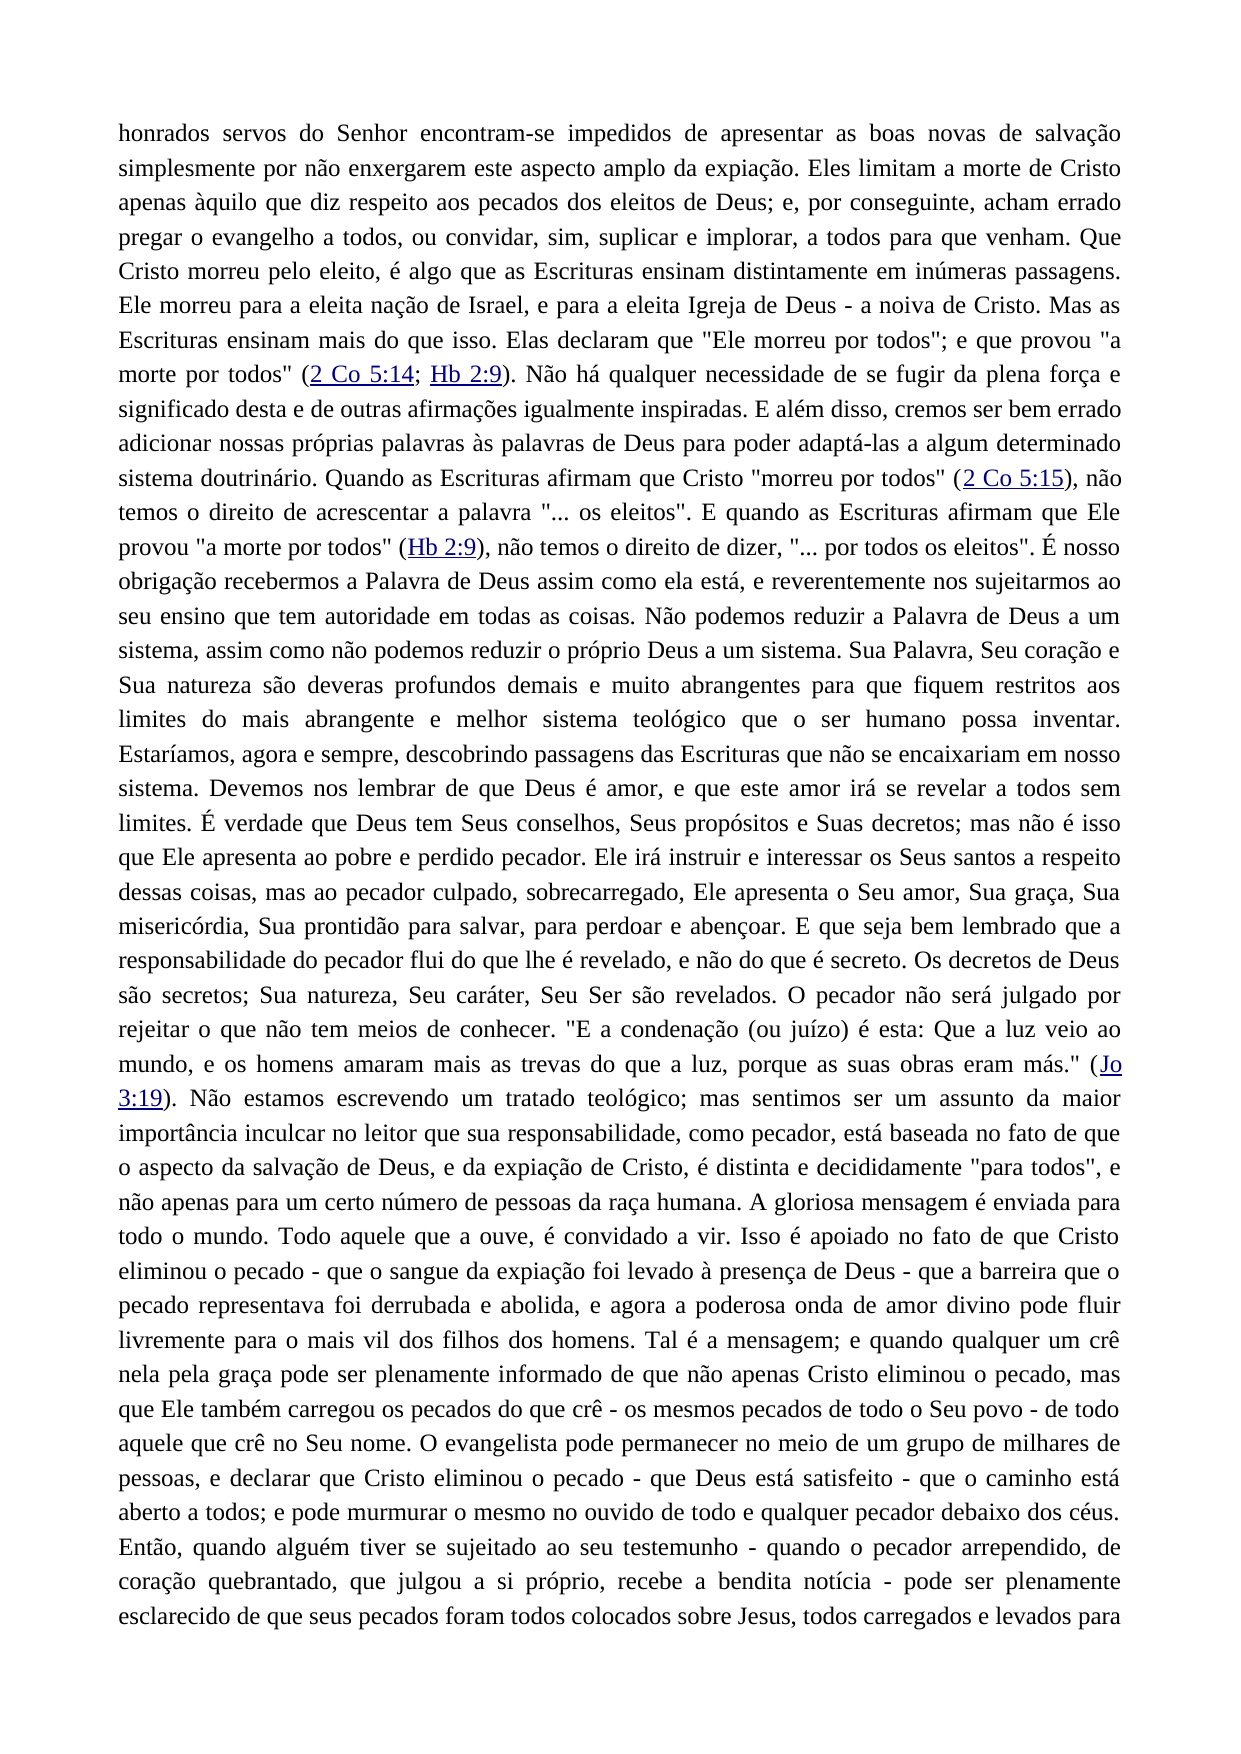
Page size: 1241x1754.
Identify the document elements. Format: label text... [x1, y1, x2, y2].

text honrados servos do Senhor encontram-se impedidos de apresentar as boas novas de salvação simplesmente por não enxergarem este aspecto amplo da expiação. Eles limitam a morte de Cristo apenas àquilo que diz respeito aos pecados dos eleitos de Deus; e, por conseguinte, acham errado pregar o evangelho a todos, ou convidar, sim, suplicar e implorar, a todos para que venham. Que Cristo morreu pelo eleito, é algo que as Escrituras ensinam distintamente em inúmeras passagens. Ele morreu para a eleita nação de Israel, e para a eleita Igreja de Deus - a noiva de Cristo. Mas as Escrituras ensinam mais do que isso. Elas declaram que "Ele morreu por todos"; e que provou "a morte por todos" (2 Co 5:14; Hb 2:9). Não há qualquer necessidade de se fugir da plena força e significado desta e de outras afirmações igualmente inspiradas. E além disso, cremos ser bem errado adicionar nossas próprias palavras às palavras de Deus para poder adaptá-las a algum determinado sistema doutrinário. Quando as Escrituras afirmam que Cristo "morreu por todos" (2 Co 5:15), não temos o direito de acrescentar a palavra "... os eleitos". E quando as Escrituras afirmam que Ele provou "a morte por todos" (Hb 2:9), não temos o direito de dizer, "... por todos os eleitos". É nosso obrigação recebermos a Palavra de Deus assim como ela está, e reverentemente nos sujeitarmos ao seu ensino que tem autoridade em todas as coisas. Não podemos reduzir a Palavra de Deus a um sistema, assim como não podemos reduzir o próprio Deus a um sistema. Sua Palavra, Seu coração e Sua natureza são deveras profundos demais e muito abrangentes para que fiquem restritos aos limites do mais abrangente e melhor sistema teológico que o ser humano possa inventar. Estaríamos, agora e sempre, descobrindo passagens das Escrituras que não se encaixariam em nosso sistema. Devemos nos lembrar de que Deus é amor, e que este amor irá se revelar a todos sem limites. É verdade que Deus tem Seus conselhos, Seus propósitos e Suas decretos; mas não é isso que Ele apresenta ao pobre e perdido pecador. Ele irá instruir e interessar os Seus santos a respeito dessas coisas, mas ao pecador culpado, sobrecarregado, Ele apresenta o Seu amor, Sua graça, Sua misericórdia, Sua prontidão para salvar, para perdoar e abençoar. E que seja bem lembrado que a responsabilidade do pecador flui do que lhe é revelado, e não do que é secreto. Os decretos de Deus são secretos; Sua natureza, Seu caráter, Seu Ser são revelados. O pecador não será julgado por rejeitar o que não tem meios de conhecer. "E a condenação (ou juízo) é esta: Que a luz veio ao mundo, e os homens amaram mais as trevas do que a luz, porque as suas obras eram más." (Jo 3:19). Não estamos escrevendo um tratado teológico; mas sentimos ser um assunto da maior importância inculcar no leitor que sua responsabilidade, como pecador, está baseada no fato de que o aspecto da salvação de Deus, e da expiação de Cristo, é distinta e decididamente "para todos", e não apenas para um certo número de pessoas da raça humana. A gloriosa mensagem é enviada para todo o mundo. Todo aquele que a ouve, é convidado a vir. Isso é apoiado no fato de que Cristo eliminou o pecado - que o sangue da expiação foi levado à presença de Deus - que a barreira que o pecado representava foi derrubada e abolida, e agora a poderosa onda de amor divino pode fluir livremente para o mais vil dos filhos dos homens. Tal é a mensagem; e quando qualquer um crê nela pela graça pode ser plenamente informado de que não apenas Cristo eliminou o pecado, mas que Ele também carregou os pecados do que crê - os mesmos pecados de todo o Seu povo - de todo aquele que crê no Seu nome. O evangelista pode permanecer no meio de um grupo de milhares de pessoas, e declarar que Cristo eliminou o pecado - que Deus está satisfeito - que o caminho está aberto a todos; e pode murmurar o mesmo no ouvido de todo e qualquer pecador debaixo dos céus. Então, quando alguém tiver se sujeitado ao seu testemunho - quando o pecador arrependido, de coração quebrantado, que julgou a si próprio, recebe a bendita notícia - pode ser plenamente esclarecido de que seus pecados foram todos colocados sobre Jesus, todos carregados e levados para [118, 118, 1122, 1629]
